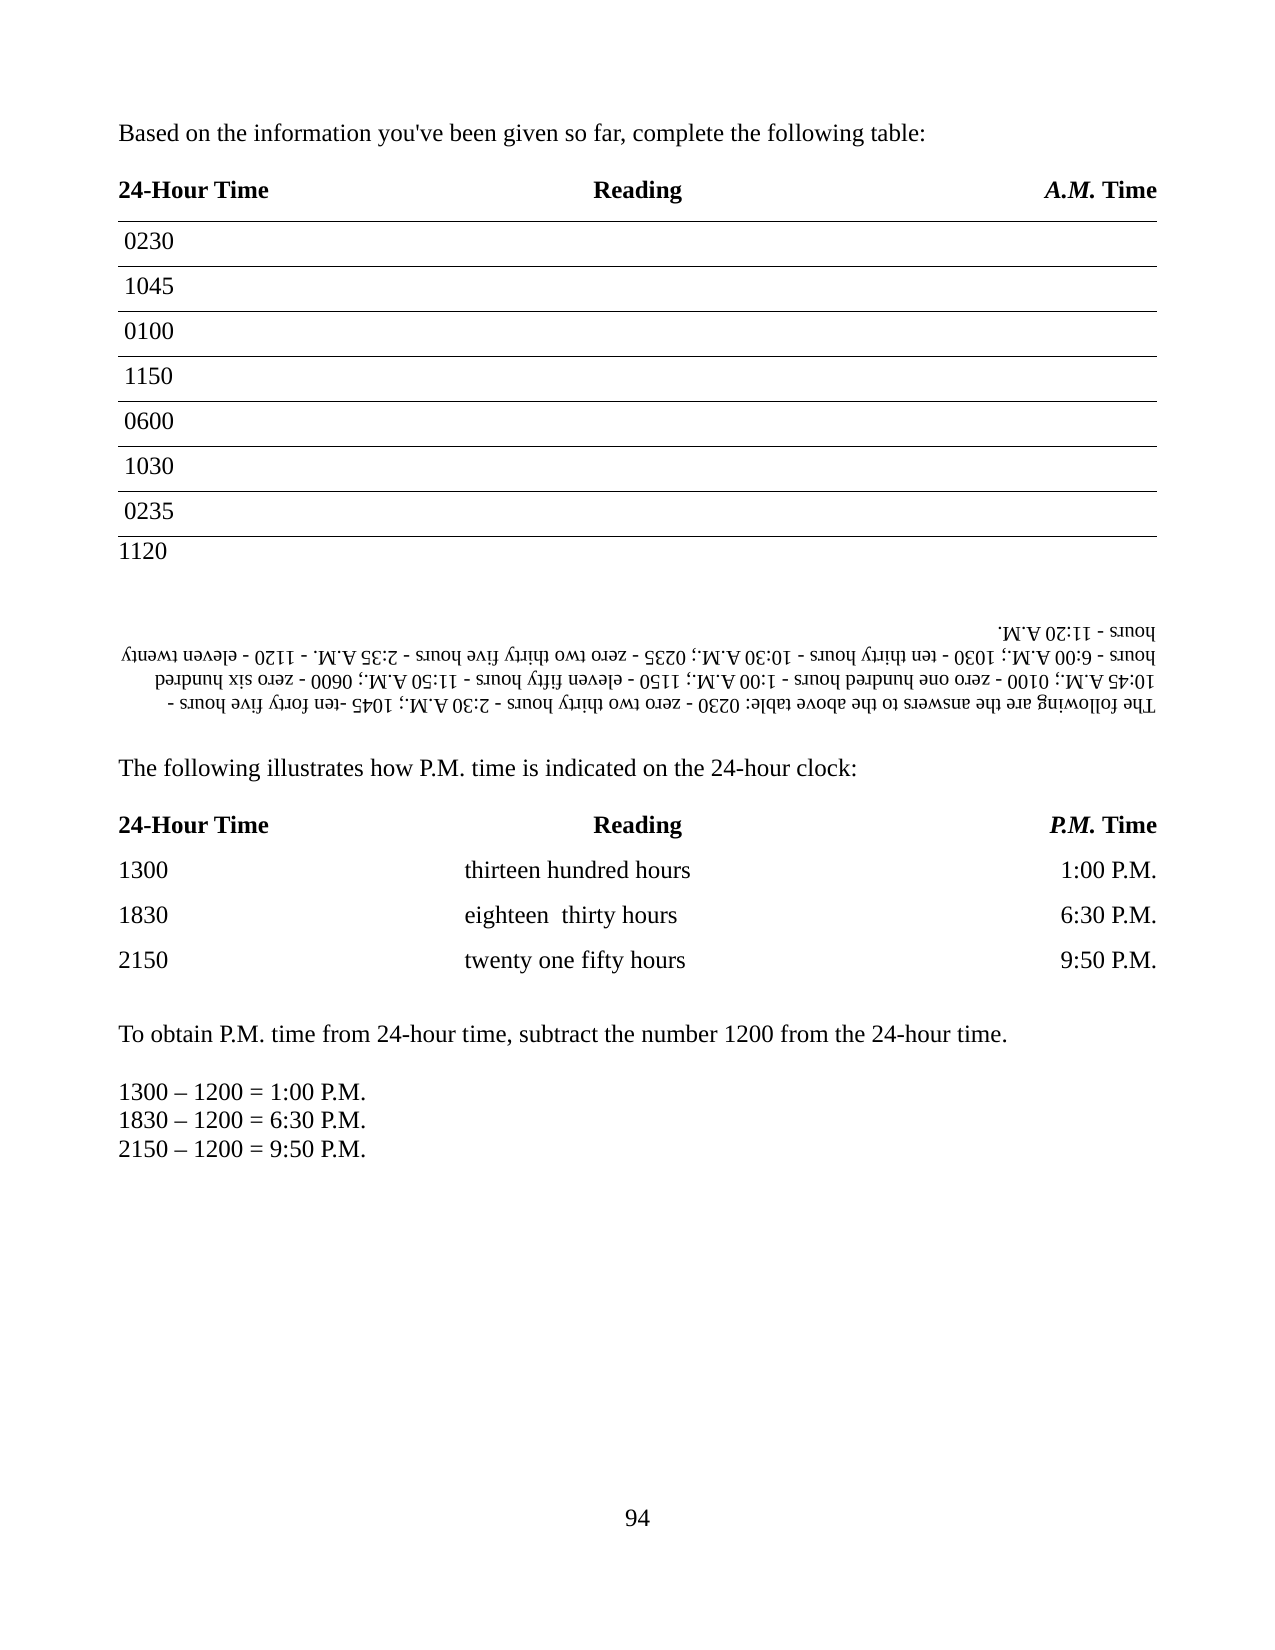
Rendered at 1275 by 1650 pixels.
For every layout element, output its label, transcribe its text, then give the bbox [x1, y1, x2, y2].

table_cell 2150 [118, 946, 464, 991]
table_cell [811, 447, 1157, 491]
table_cell [811, 312, 1157, 356]
text 1830 – 1200 = 6:30 P.M. [118, 1106, 1157, 1134]
table_cell [464, 267, 811, 311]
text Based on the information you've been given so far, complete the following table: [118, 118, 1157, 147]
table_cell 0235 [118, 492, 464, 536]
text 2150 – 1200 = 9:50 P.M. [118, 1134, 1157, 1163]
table_cell [811, 537, 1157, 581]
table_cell [464, 357, 811, 401]
table_cell [811, 222, 1157, 266]
text To obtain P.M. time from 24-hour time, subtract the number 1200 from the 24-hour time. [118, 1019, 1157, 1048]
table_cell 0100 [118, 312, 464, 356]
table_header 24-Hour Time [118, 176, 464, 221]
table_cell [464, 537, 811, 581]
table_cell [464, 222, 811, 266]
table_cell 1830 [118, 901, 464, 946]
text 1300 – 1200 = 1:00 P.M. [118, 1077, 1157, 1106]
table_header A.M. Time [811, 176, 1157, 221]
table_cell [464, 447, 811, 491]
table_header P.M. Time [811, 811, 1157, 856]
table_cell [811, 357, 1157, 401]
table_cell [464, 402, 811, 446]
table_header Reading [464, 176, 811, 221]
table_header 24-Hour Time [118, 811, 464, 856]
table_cell [811, 267, 1157, 311]
table_cell 1045 [118, 267, 464, 311]
table_cell 1:00 P.M. [811, 856, 1157, 901]
table_cell eighteen thirty hours [464, 901, 811, 946]
table_cell 0600 [118, 402, 464, 446]
table_cell 6:30 P.M. [811, 901, 1157, 946]
table_cell 1030 [118, 447, 464, 491]
table_cell 1120 [118, 537, 464, 581]
table_cell twenty one fifty hours [464, 946, 811, 991]
table_cell [811, 402, 1157, 446]
table_cell [811, 492, 1157, 536]
table_cell [464, 492, 811, 536]
text The following illustrates how P.M. time is indicated on the 24-hour clock: [118, 753, 1157, 782]
table_cell 9:50 P.M. [811, 946, 1157, 991]
table_header Reading [464, 811, 811, 856]
table_cell 0230 [118, 222, 464, 266]
table_cell thirteen hundred hours [464, 856, 811, 901]
table_cell 1300 [118, 856, 464, 901]
table_cell [464, 312, 811, 356]
table_cell 1150 [118, 357, 464, 401]
